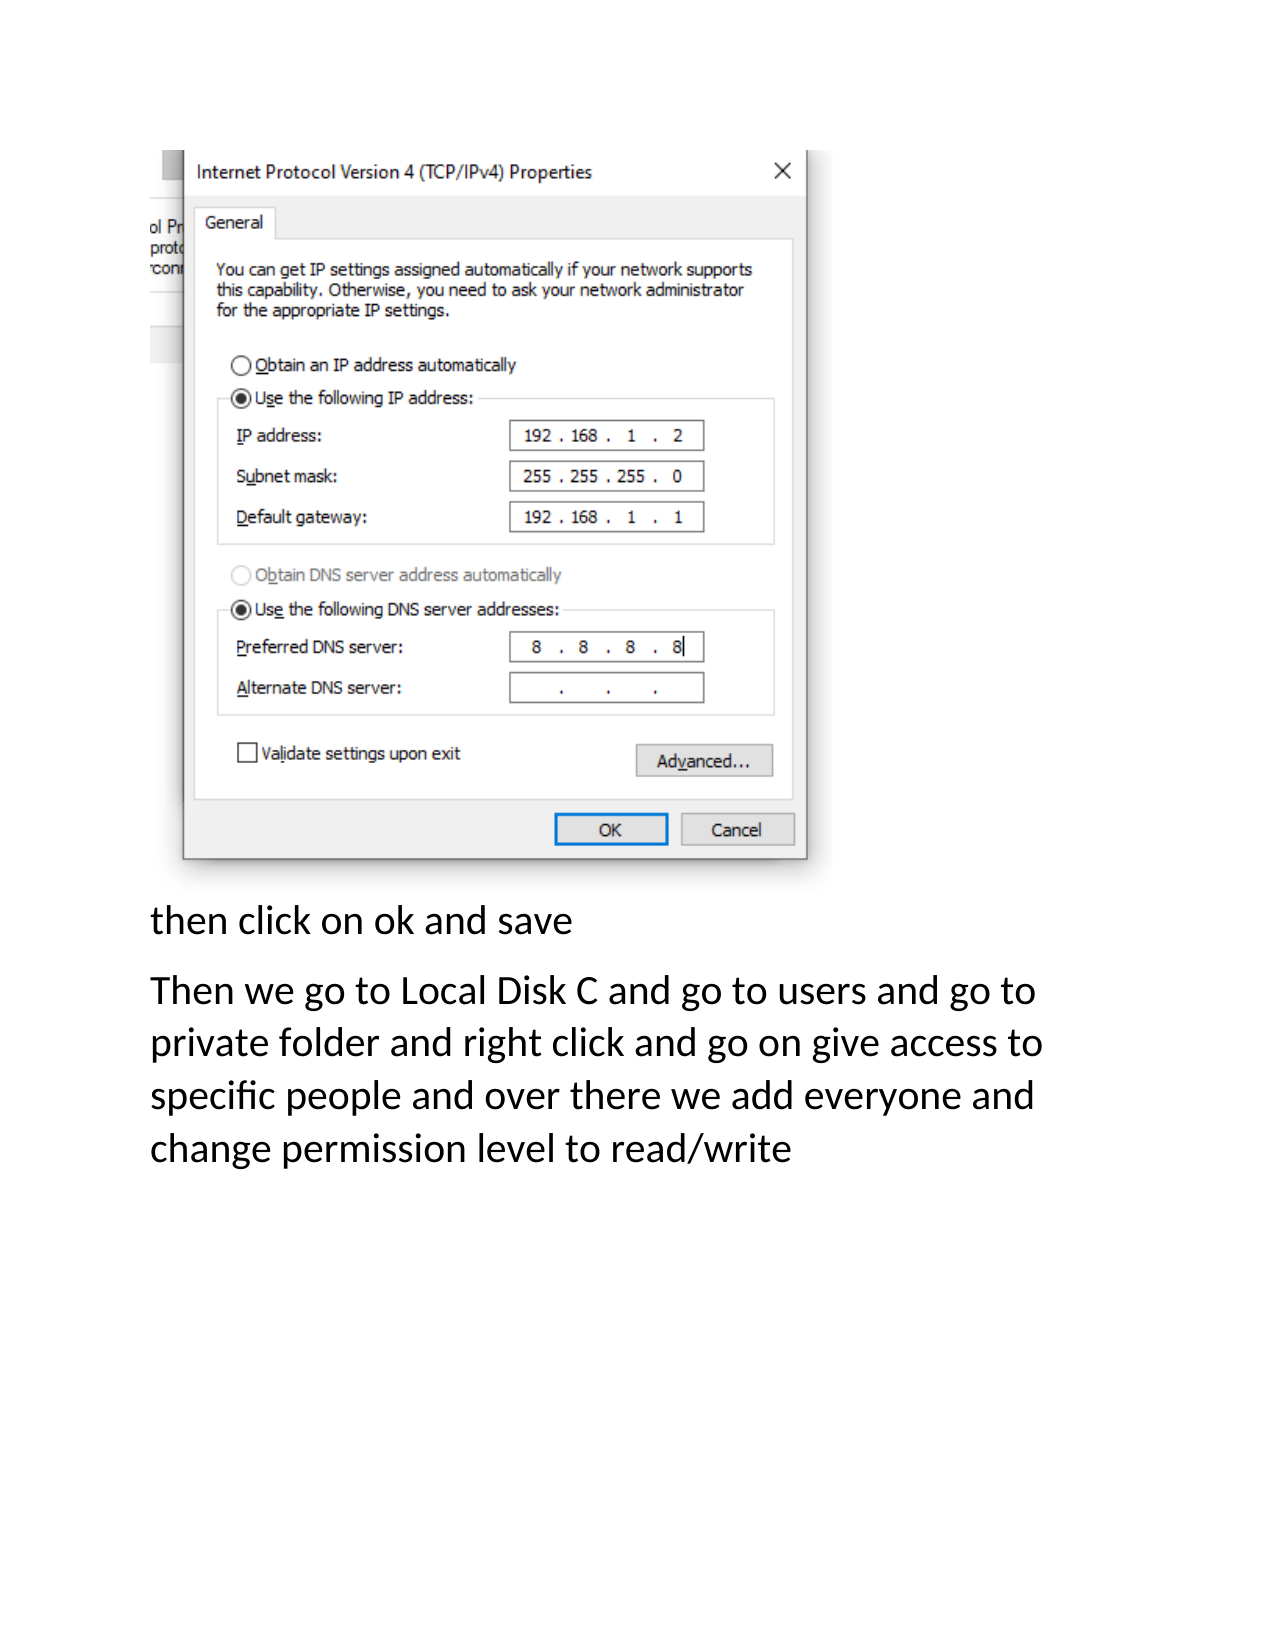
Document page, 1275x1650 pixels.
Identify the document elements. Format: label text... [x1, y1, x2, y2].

picture [150, 150, 833, 893]
text Then we go to Local Disk C and go to users and go to private folder and right click and go on give access to specific people and over there we add everyone and change permission level to read/write [150, 964, 1125, 1173]
text then click on ok and save [150, 150, 1125, 945]
